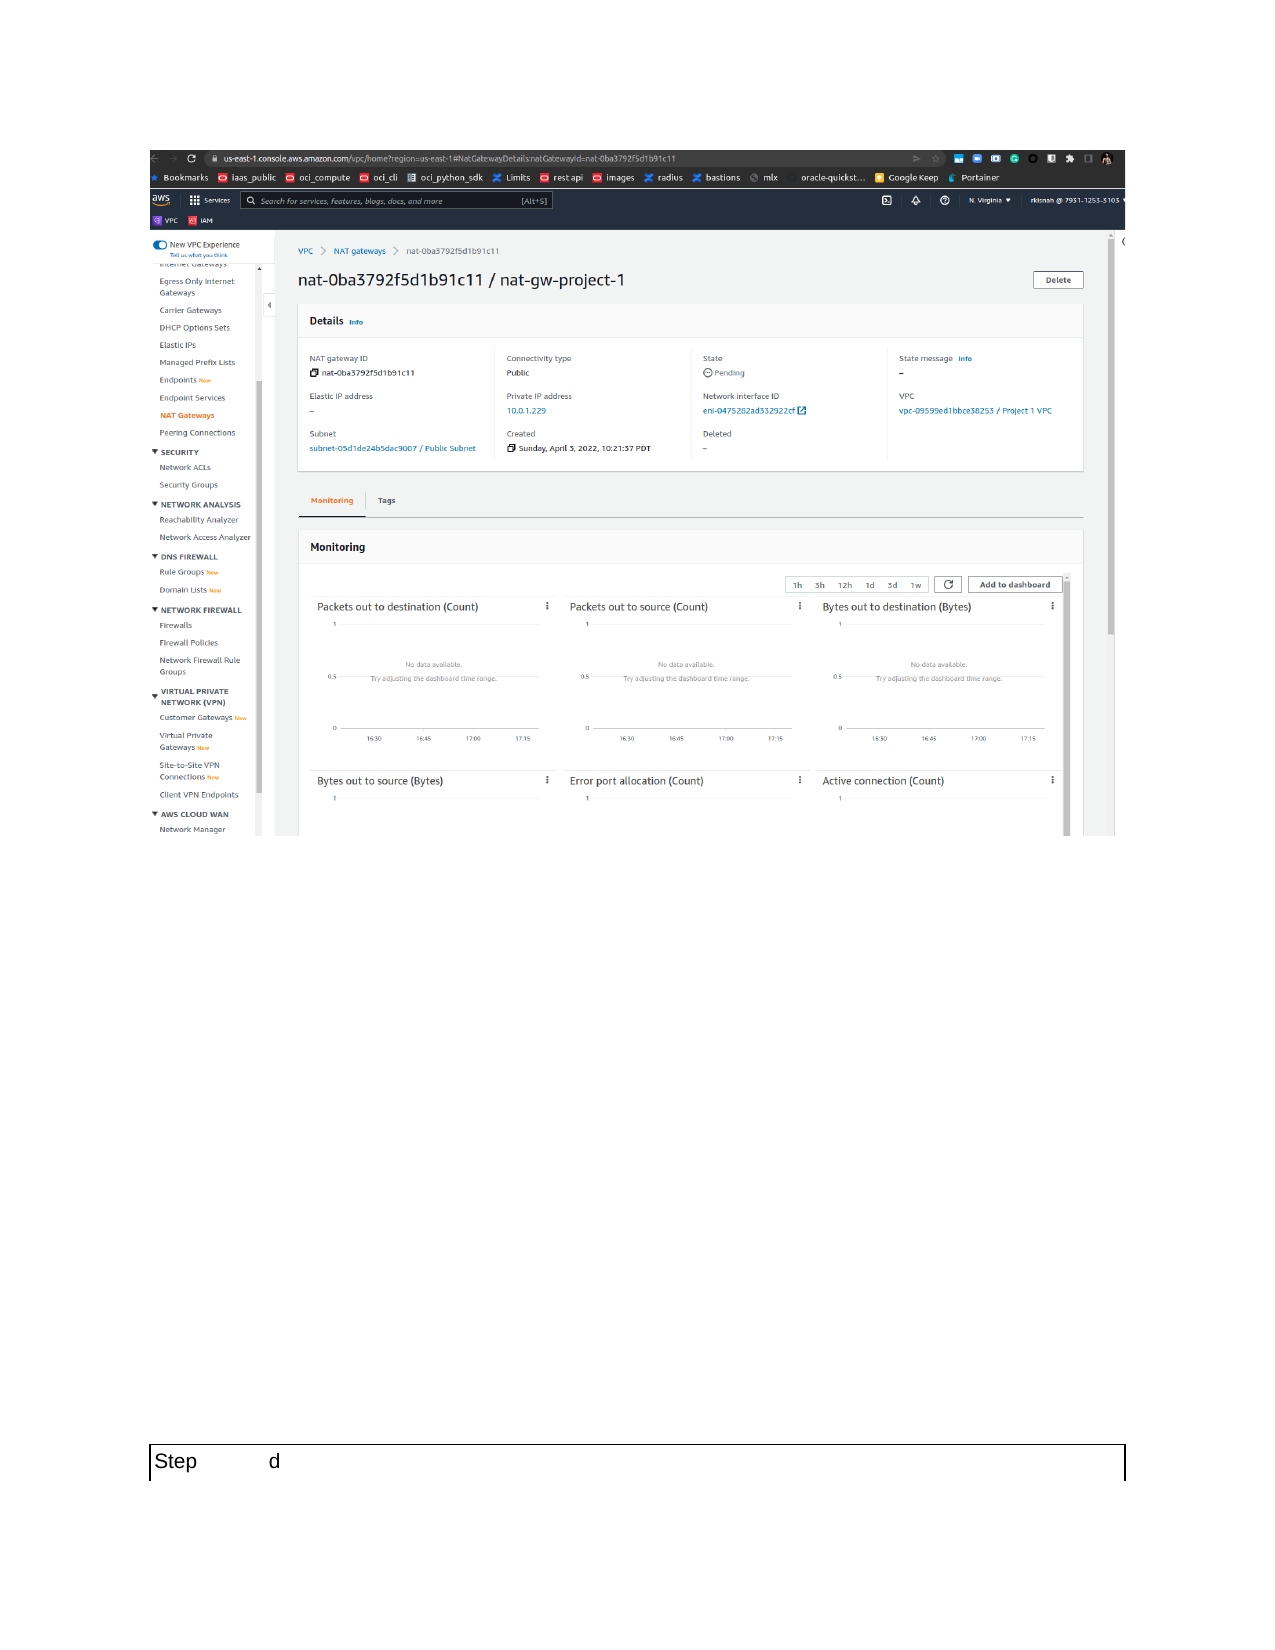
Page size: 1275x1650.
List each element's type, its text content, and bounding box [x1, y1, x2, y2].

table_header d [264, 1445, 782, 1481]
table_header [782, 1445, 896, 1481]
picture [150, 150, 1125, 836]
table_header [1011, 1445, 1124, 1481]
table_header [896, 1445, 1011, 1481]
table_header Step [151, 1445, 264, 1481]
